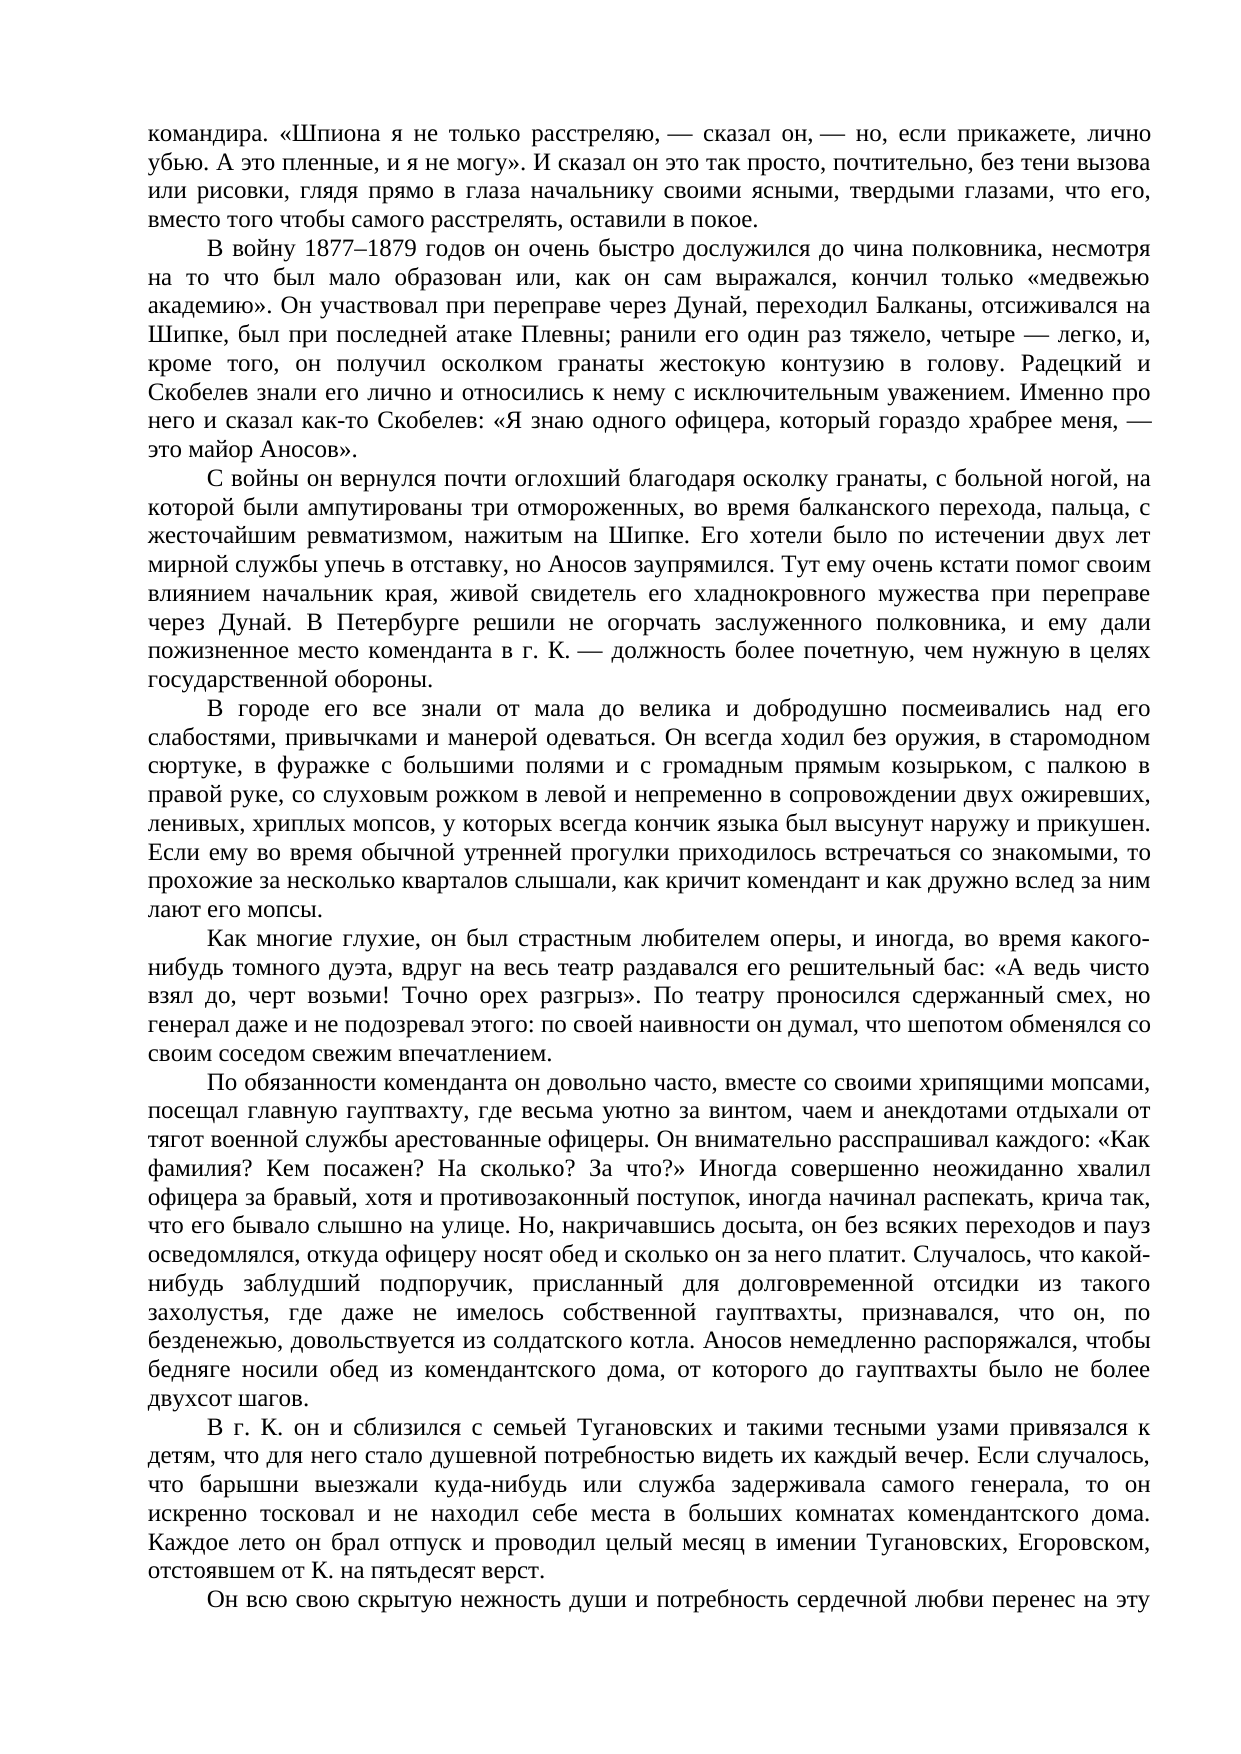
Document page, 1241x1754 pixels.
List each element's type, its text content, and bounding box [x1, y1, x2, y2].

text командира. «Шпиона я не только расстреляю, — сказал он, — но, если прикажете, лично убью. А это пленные, и я не могу». И сказал он это так просто, почтительно, без тени вызова или рисовки, глядя прямо в глаза начальнику своими ясными, твердыми глазами, что его, вместо того чтобы самого расстрелять, оставили в покое. [148, 118, 1152, 233]
text В городе его все знали от мала до велика и добродушно посмеивались над его слабостями, привычками и манерой одеваться. Он всегда ходил без оружия, в старомодном сюртуке, в фуражке с большими полями и с громадным прямым козырьком, с палкою в правой руке, со слуховым рожком в левой и непременно в сопровождении двух ожиревших, ленивых, хриплых мопсов, у которых всегда кончик языка был высунут наружу и прикушен. Если ему во время обычной утренней прогулки приходилось встречаться со знакомыми, то прохожие за несколько кварталов слышали, как кричит комендант и как дружно вслед за ним лают его мопсы. [148, 693, 1152, 923]
text В г. К. он и сблизился с семьей Тугановских и такими тесными узами привязался к детям, что для него стало душевной потребностью видеть их каждый вечер. Если случалось, что барышни выезжали куда-нибудь или служба задерживала самого генерала, то он искренно тосковал и не находил себе места в больших комнатах комендантского дома. Каждое лето он брал отпуск и проводил целый месяц в имении Тугановских, Егоровском, отстоявшем от К. на пятьдесят верст. [148, 1412, 1152, 1584]
text С войны он вернулся почти оглохший благодаря осколку гранаты, с больной ногой, на которой были ампутированы три отмороженных, во время балканского перехода, пальца, с жесточайшим ревматизмом, нажитым на Шипке. Его хотели было по истечении двух лет мирной службы упечь в отставку, но Аносов заупрямился. Тут ему очень кстати помог своим влиянием начальник края, живой свидетель его хладнокровного мужества при переправе через Дунай. В Петербурге решили не огорчать заслуженного полковника, и ему дали пожизненное место коменданта в г. К. — должность более почетную, чем нужную в целях государственной обороны. [148, 463, 1152, 693]
text Как многие глухие, он был страстным любителем оперы, и иногда, во время какого-нибудь томного дуэта, вдруг на весь театр раздавался его решительный бас: «А ведь чисто взял до, черт возьми! Точно орех разгрыз». По театру проносился сдержанный смех, но генерал даже и не подозревал этого: по своей наивности он думал, что шепотом обменялся со своим соседом свежим впечатлением. [148, 923, 1152, 1067]
text Он всю свою скрытую нежность души и потребность сердечной любви перенес на эту [148, 1584, 1152, 1613]
text В войну 1877–1879 годов он очень быстро дослужился до чина полковника, несмотря на то что был мало образован или, как он сам выражался, кончил только «медвежью академию». Он участвовал при переправе через Дунай, переходил Балканы, отсиживался на Шипке, был при последней атаке Плевны; ранили его один раз тяжело, четыре — легко, и, кроме того, он получил осколком гранаты жестокую контузию в голову. Радецкий и Скобелев знали его лично и относились к нему с исключительным уважением. Именно про него и сказал как-то Скобелев: «Я знаю одного офицера, который гораздо храбрее меня, — это майор Аносов». [148, 233, 1152, 463]
text По обязанности коменданта он довольно часто, вместе со своими хрипящими мопсами, посещал главную гауптвахту, где весьма уютно за винтом, чаем и анекдотами отдыхали от тягот военной службы арестованные офицеры. Он внимательно расспрашивал каждого: «Как фамилия? Кем посажен? На сколько? За что?» Иногда совершенно неожиданно хвалил офицера за бравый, хотя и противозаконный поступок, иногда начинал распекать, крича так, что его бывало слышно на улице. Но, накричавшись досыта, он без всяких переходов и пауз осведомлялся, откуда офицеру носят обед и сколько он за него платит. Случалось, что какой-нибудь заблудший подпоручик, присланный для долговременной отсидки из такого захолустья, где даже не имелось собственной гауптвахты, признавался, что он, по безденежью, довольствуется из солдатского котла. Аносов немедленно распоряжался, чтобы бедняге носили обед из комендантского дома, от которого до гауптвахты было не более двухсот шагов. [148, 1067, 1152, 1412]
